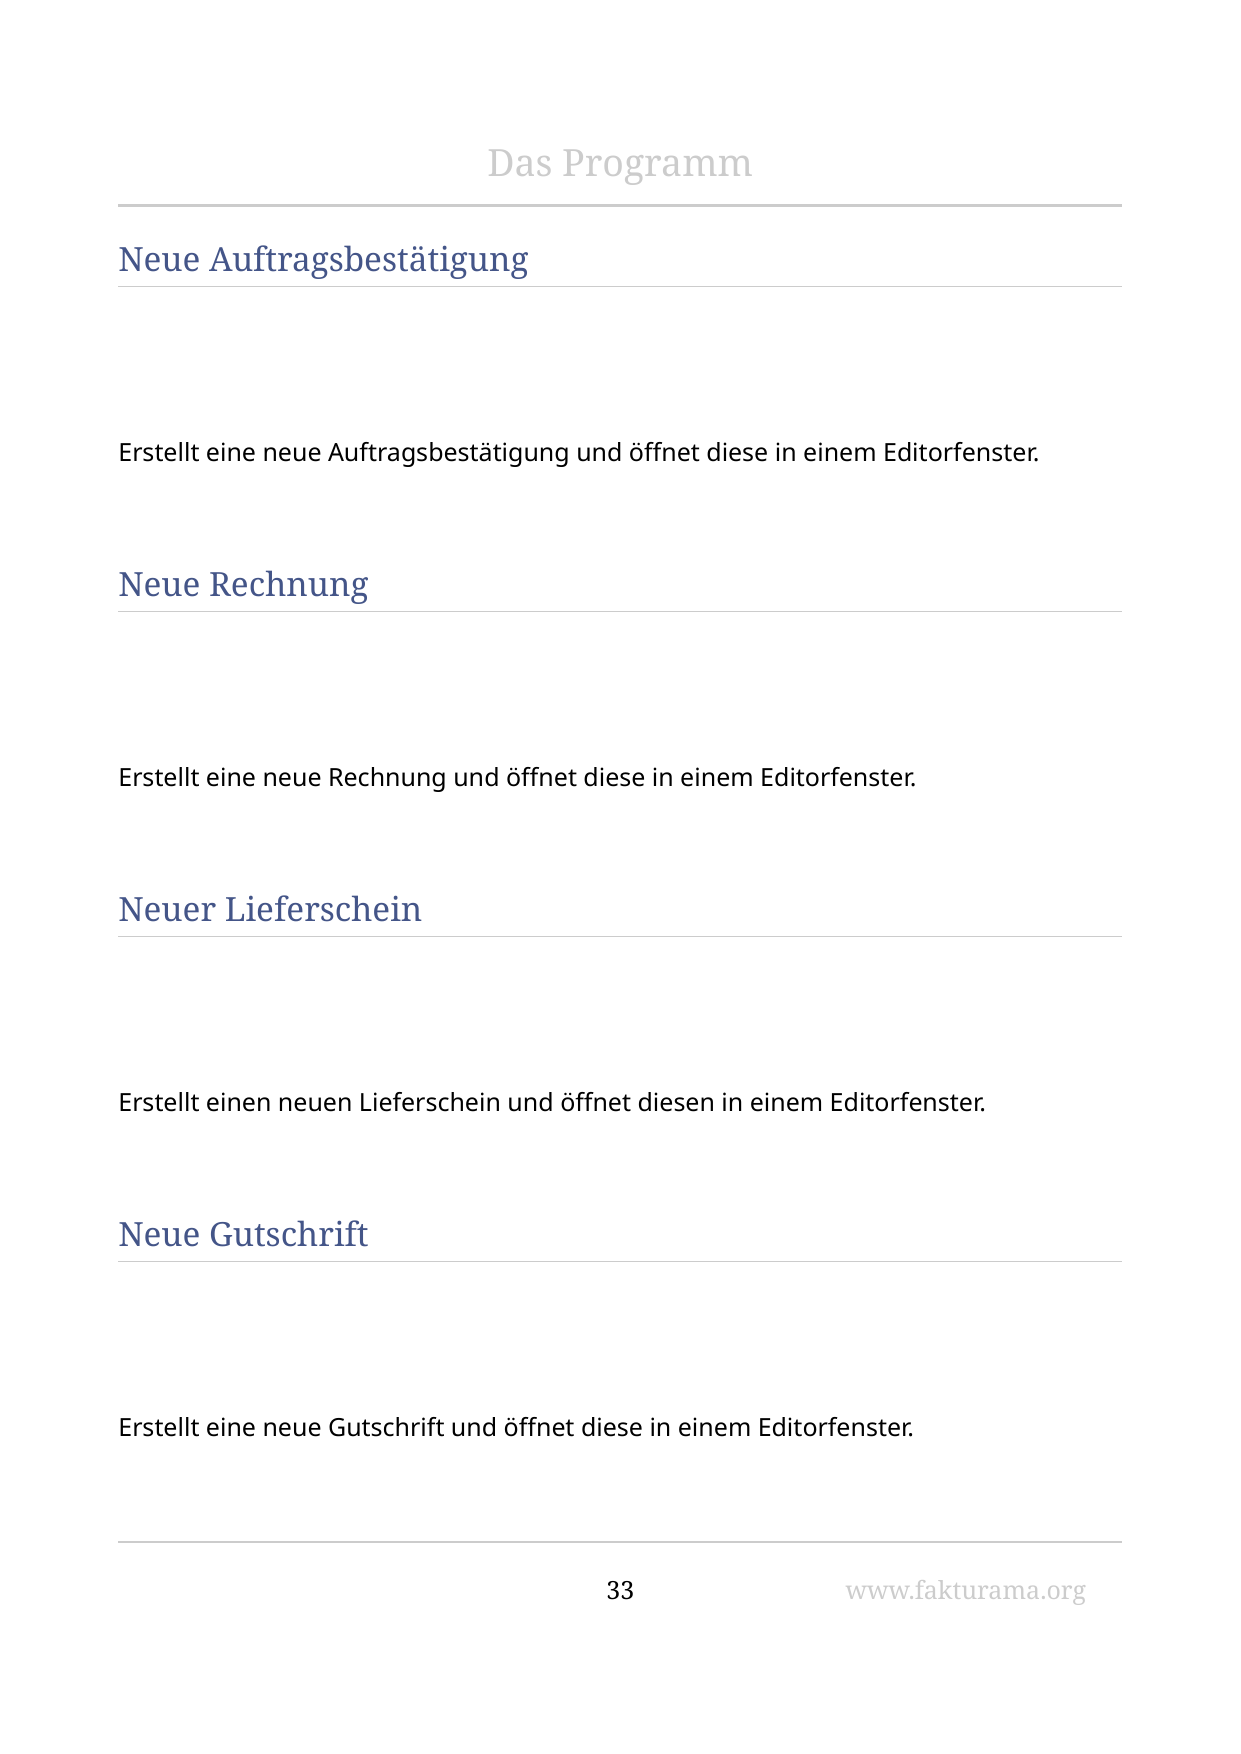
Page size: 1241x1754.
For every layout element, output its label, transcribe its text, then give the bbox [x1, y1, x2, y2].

text Erstellt eine neue Rechnung und öffnet diese in einem Editorfenster. [118, 760, 1122, 794]
subtitle Neue Auftragsbestätigung [118, 236, 1122, 286]
subtitle Neue Gutschrift [118, 1211, 1122, 1261]
text Erstellt eine neue Auftragsbestätigung und öffnet diese in einem Editorfenster. [118, 435, 1122, 469]
text Erstellt einen neuen Lieferschein und öffnet diesen in einem Editorfenster. [118, 1085, 1122, 1119]
subtitle Neue Rechnung [118, 561, 1122, 611]
text Erstellt eine neue Gutschrift und öffnet diese in einem Editorfenster. [118, 1410, 1122, 1444]
subtitle Neuer Lieferschein [118, 886, 1122, 936]
